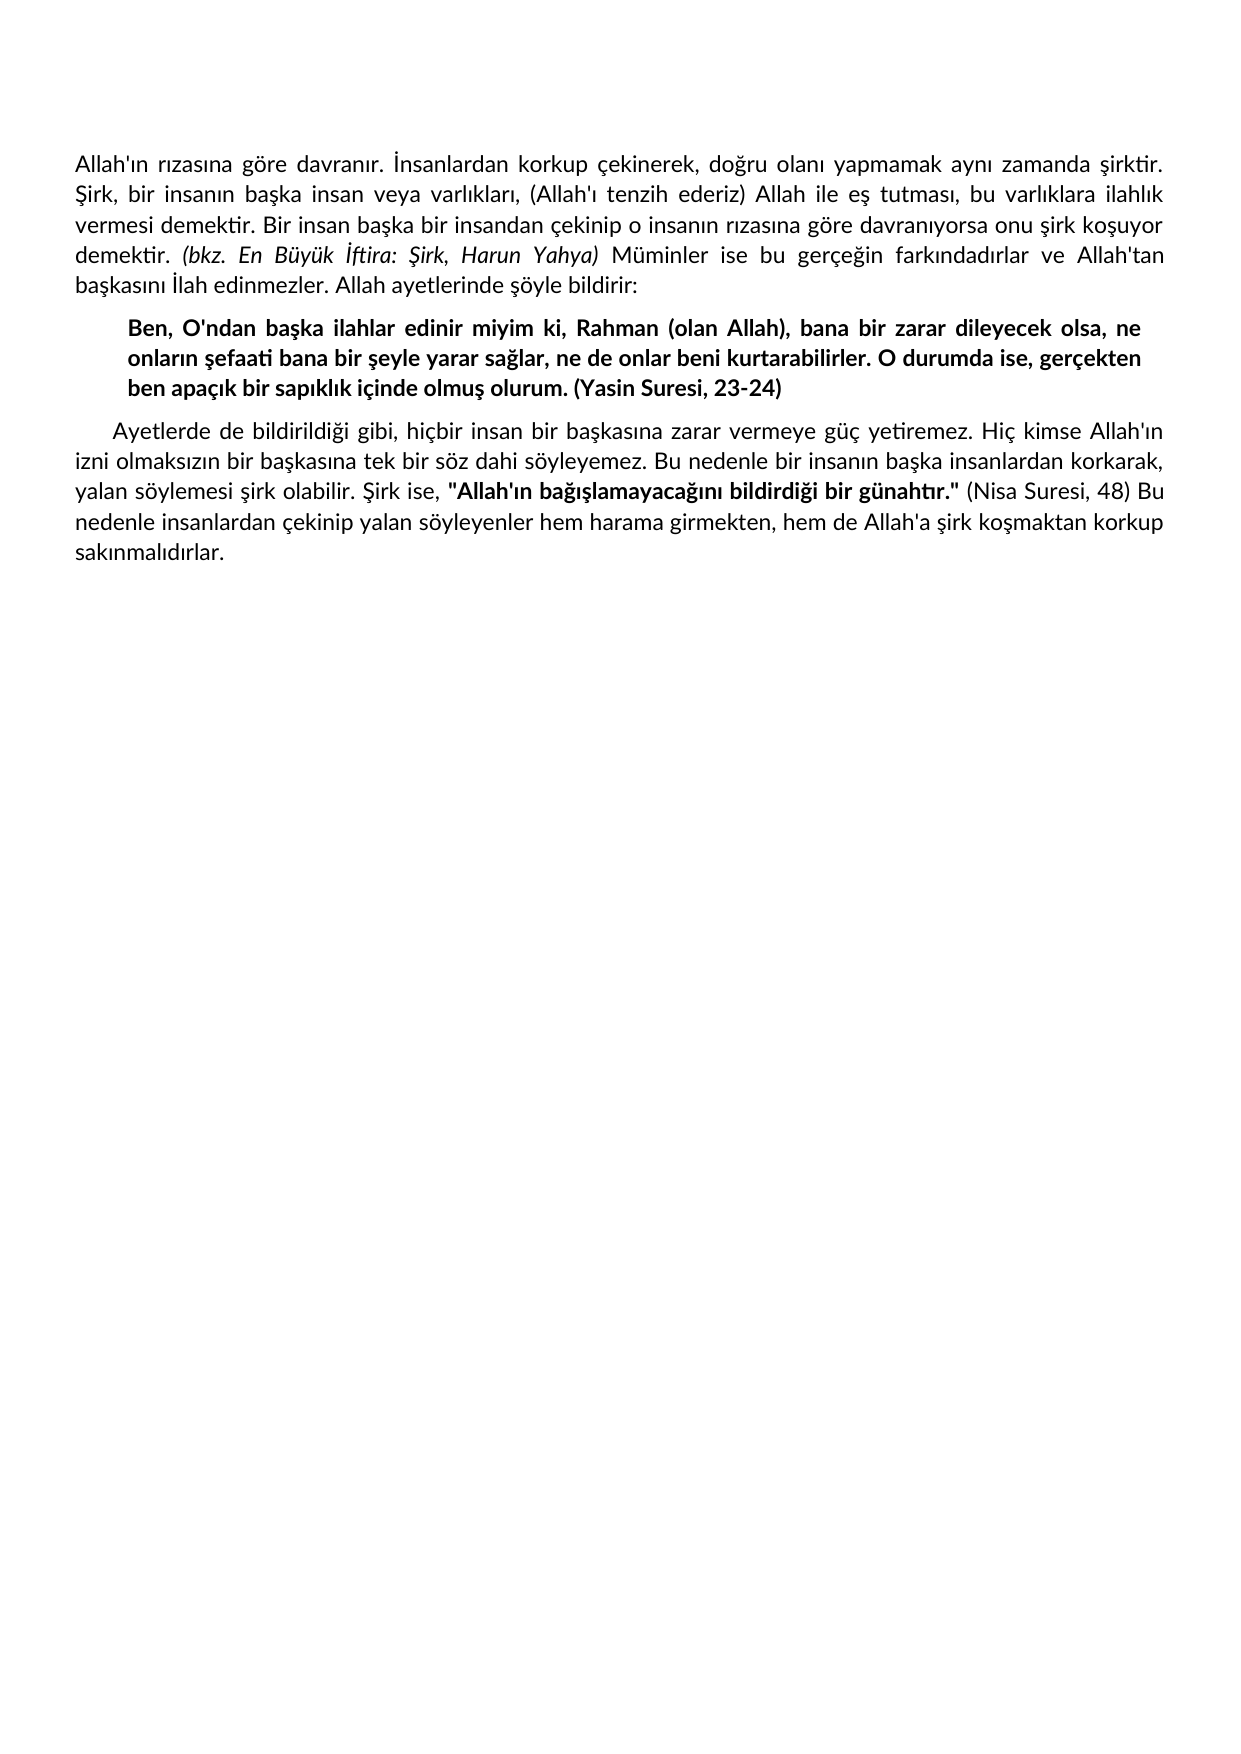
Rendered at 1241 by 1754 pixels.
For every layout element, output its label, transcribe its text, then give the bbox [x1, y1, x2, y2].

text Ayetlerde de bildirildiği gibi, hiçbir insan bir başkasına zarar vermeye güç yetiremez. Hiç kimse Allah'ın izni olmaksızın bir başkasına tek bir söz dahi söyleyemez. Bu nedenle bir insanın başka insanlardan korkarak, yalan söylemesi şirk olabilir. Şirk ise, "Allah'ın bağışlamayacağını bildirdiği bir günahtır." (Nisa Suresi, 48) Bu nedenle insanlardan çekinip yalan söyleyenler hem harama girmekten, hem de Allah'a şirk koşmaktan korkup sakınmalıdırlar. [75, 417, 1165, 565]
text Allah'ın rızasına göre davranır. İnsanlardan korkup çekinerek, doğru olanı yapmamak aynı zamanda şirktir. Şirk, bir insanın başka insan veya varlıkları, (Allah'ı tenzih ederiz) Allah ile eş tutması, bu varlıklara ilahlık vermesi demektir. Bir insan başka bir insandan çekinip o insanın rızasına göre davranıyorsa onu şirk koşuyor demektir. (bkz. En Büyük İftira: Şirk, Harun Yahya) Müminler ise bu gerçeğin farkındadırlar ve Allah'tan başkasını İlah edinmezler. Allah ayetlerinde şöyle bildirir: [75, 150, 1165, 298]
text Ben, O'ndan başka ilahlar edinir miyim ki, Rahman (olan Allah), bana bir zarar dileyecek olsa, ne onların şefaati bana bir şeyle yarar sağlar, ne de onlar beni kurtarabilirler. O durumda ise, gerçekten ben apaçık bir sapıklık içinde olmuş olurum. (Yasin Suresi, 23-24) [127, 313, 1143, 401]
